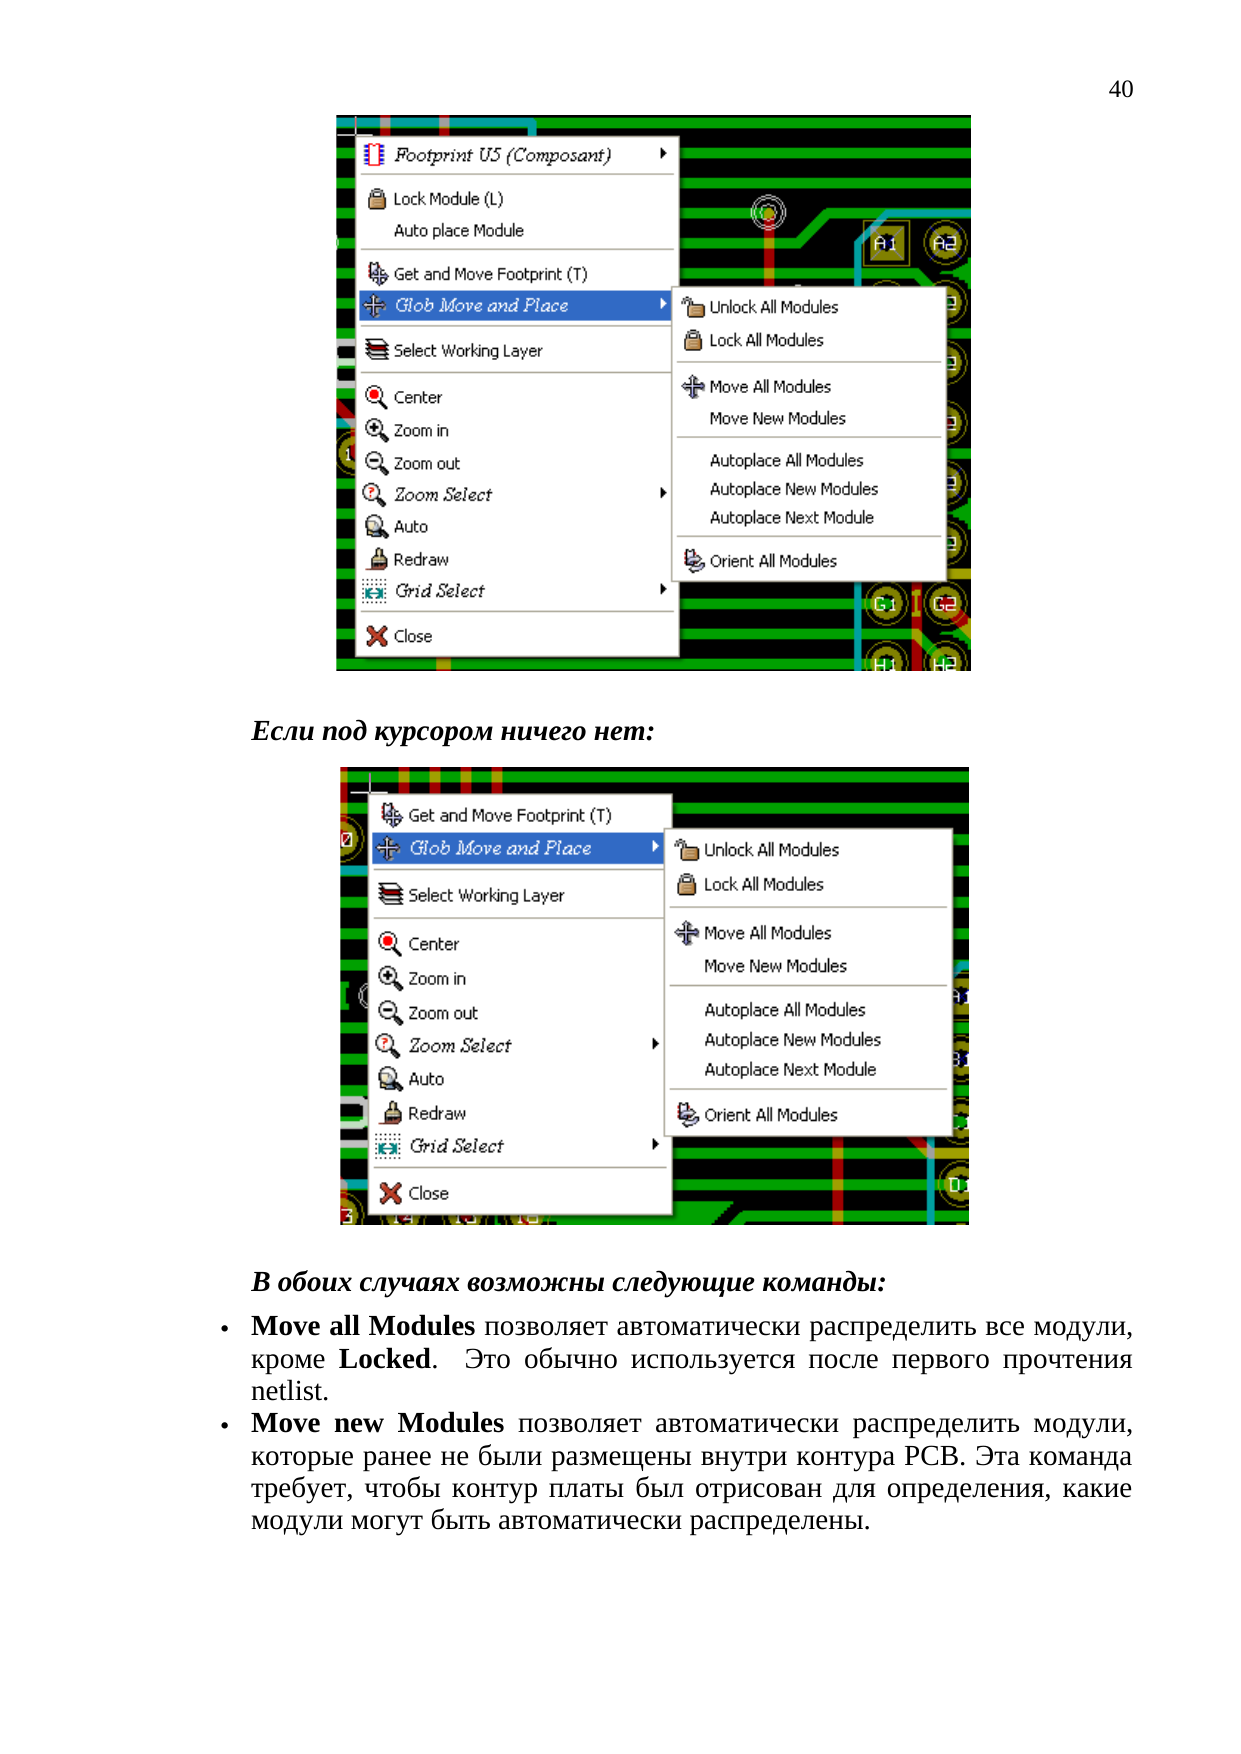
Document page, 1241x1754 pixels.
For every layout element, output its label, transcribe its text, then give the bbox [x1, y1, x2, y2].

list Move all Modules позволяет автоматически распределить все модули, кроме Locked. Это обычно используется после первого прочтения netlist. [221, 1310, 1134, 1407]
text В обоих случаях возможны следующие команды: [177, 1265, 1134, 1297]
list Move new Modules позволяет автоматически распределить модули, которые ранее не были размещены внутри контура PCB. Эта команда требует, чтобы контур платы был отрисован для определения, какие модули могут быть автоматически распределены. [221, 1407, 1134, 1536]
text Если под курсором ничего нет: [177, 714, 1134, 746]
